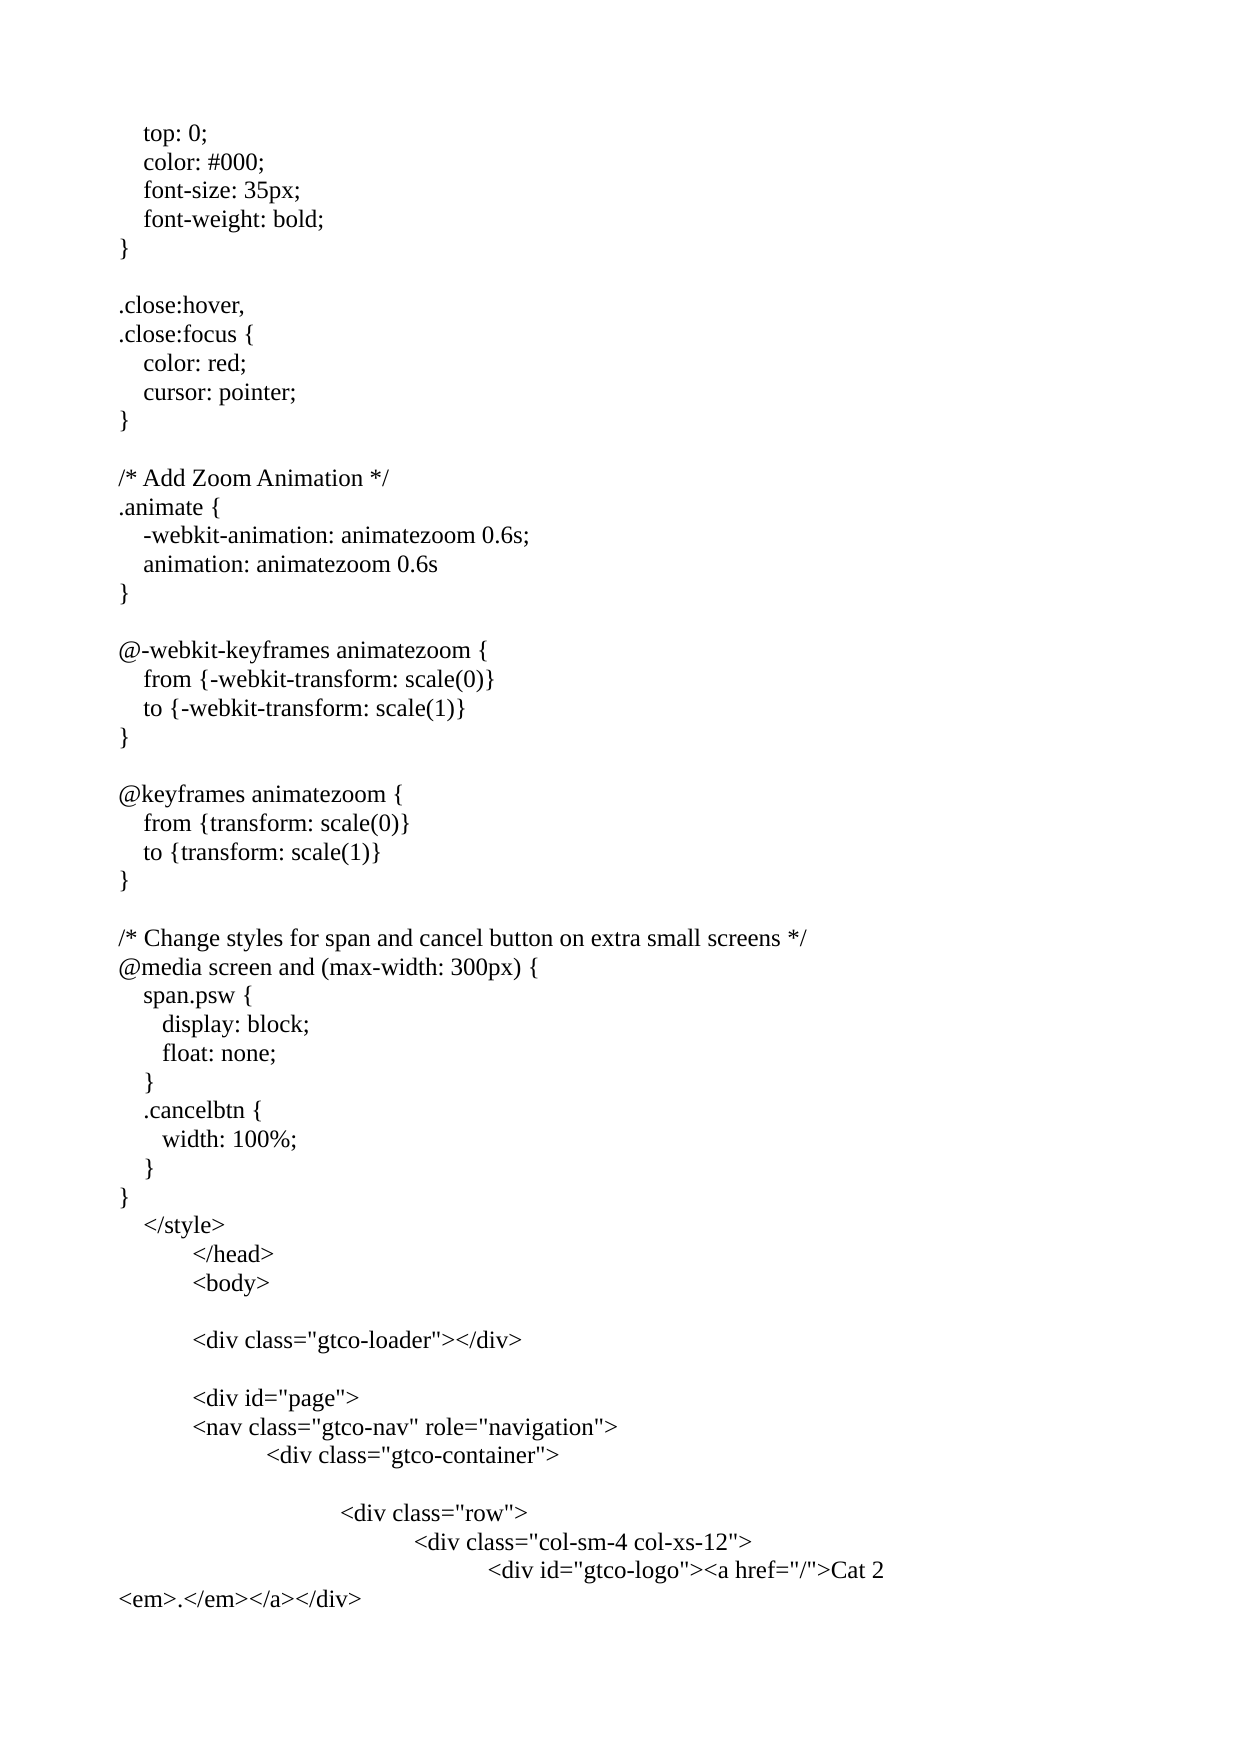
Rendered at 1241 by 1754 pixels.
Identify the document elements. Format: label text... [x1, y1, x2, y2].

text </style> [118, 1211, 1122, 1239]
text <body> [118, 1268, 1122, 1297]
text from {transform: scale(0)} [118, 808, 1122, 837]
text <div class="col-sm-4 col-xs-12"> [118, 1527, 1122, 1556]
text </head> [118, 1239, 1122, 1268]
text .close:hover, [118, 291, 1122, 319]
text <nav class="gtco-nav" role="navigation"> [118, 1412, 1122, 1441]
text } [118, 578, 1122, 607]
text /* Change styles for span and cancel button on extra small screens */ [118, 923, 1122, 952]
text span.psw { [118, 981, 1122, 1009]
text cursor: pointer; [118, 377, 1122, 406]
text color: red; [118, 348, 1122, 377]
text font-weight: bold; [118, 204, 1122, 233]
text .animate { [118, 492, 1122, 521]
text <div class="row"> [118, 1498, 1122, 1527]
text } [118, 1067, 1122, 1096]
text to {transform: scale(1)} [118, 837, 1122, 866]
text width: 100%; [118, 1124, 1122, 1153]
text display: block; [118, 1009, 1122, 1038]
text animation: animatezoom 0.6s [118, 549, 1122, 578]
text .close:focus { [118, 319, 1122, 348]
text -webkit-animation: animatezoom 0.6s; [118, 521, 1122, 549]
text float: none; [118, 1038, 1122, 1067]
text @media screen and (max-width: 300px) { [118, 952, 1122, 981]
text } [118, 866, 1122, 894]
text @-webkit-keyframes animatezoom { [118, 636, 1122, 664]
text to {-webkit-transform: scale(1)} [118, 693, 1122, 722]
text /* Add Zoom Animation */ [118, 463, 1122, 492]
text .cancelbtn { [118, 1096, 1122, 1124]
text } [118, 722, 1122, 751]
text <div id="gtco-logo"><a href="/">Cat 2 <em>.</em></a></div> [118, 1556, 1122, 1613]
text } [118, 406, 1122, 434]
text top: 0; [118, 118, 1122, 147]
text font-size: 35px; [118, 176, 1122, 204]
text } [118, 1153, 1122, 1182]
text } [118, 233, 1122, 262]
text <div id="page"> [118, 1383, 1122, 1412]
text from {-webkit-transform: scale(0)} [118, 664, 1122, 693]
text } [118, 1182, 1122, 1211]
text <div class="gtco-loader"></div> [118, 1326, 1122, 1354]
text <div class="gtco-container"> [118, 1441, 1122, 1469]
text @keyframes animatezoom { [118, 779, 1122, 808]
text color: #000; [118, 147, 1122, 176]
